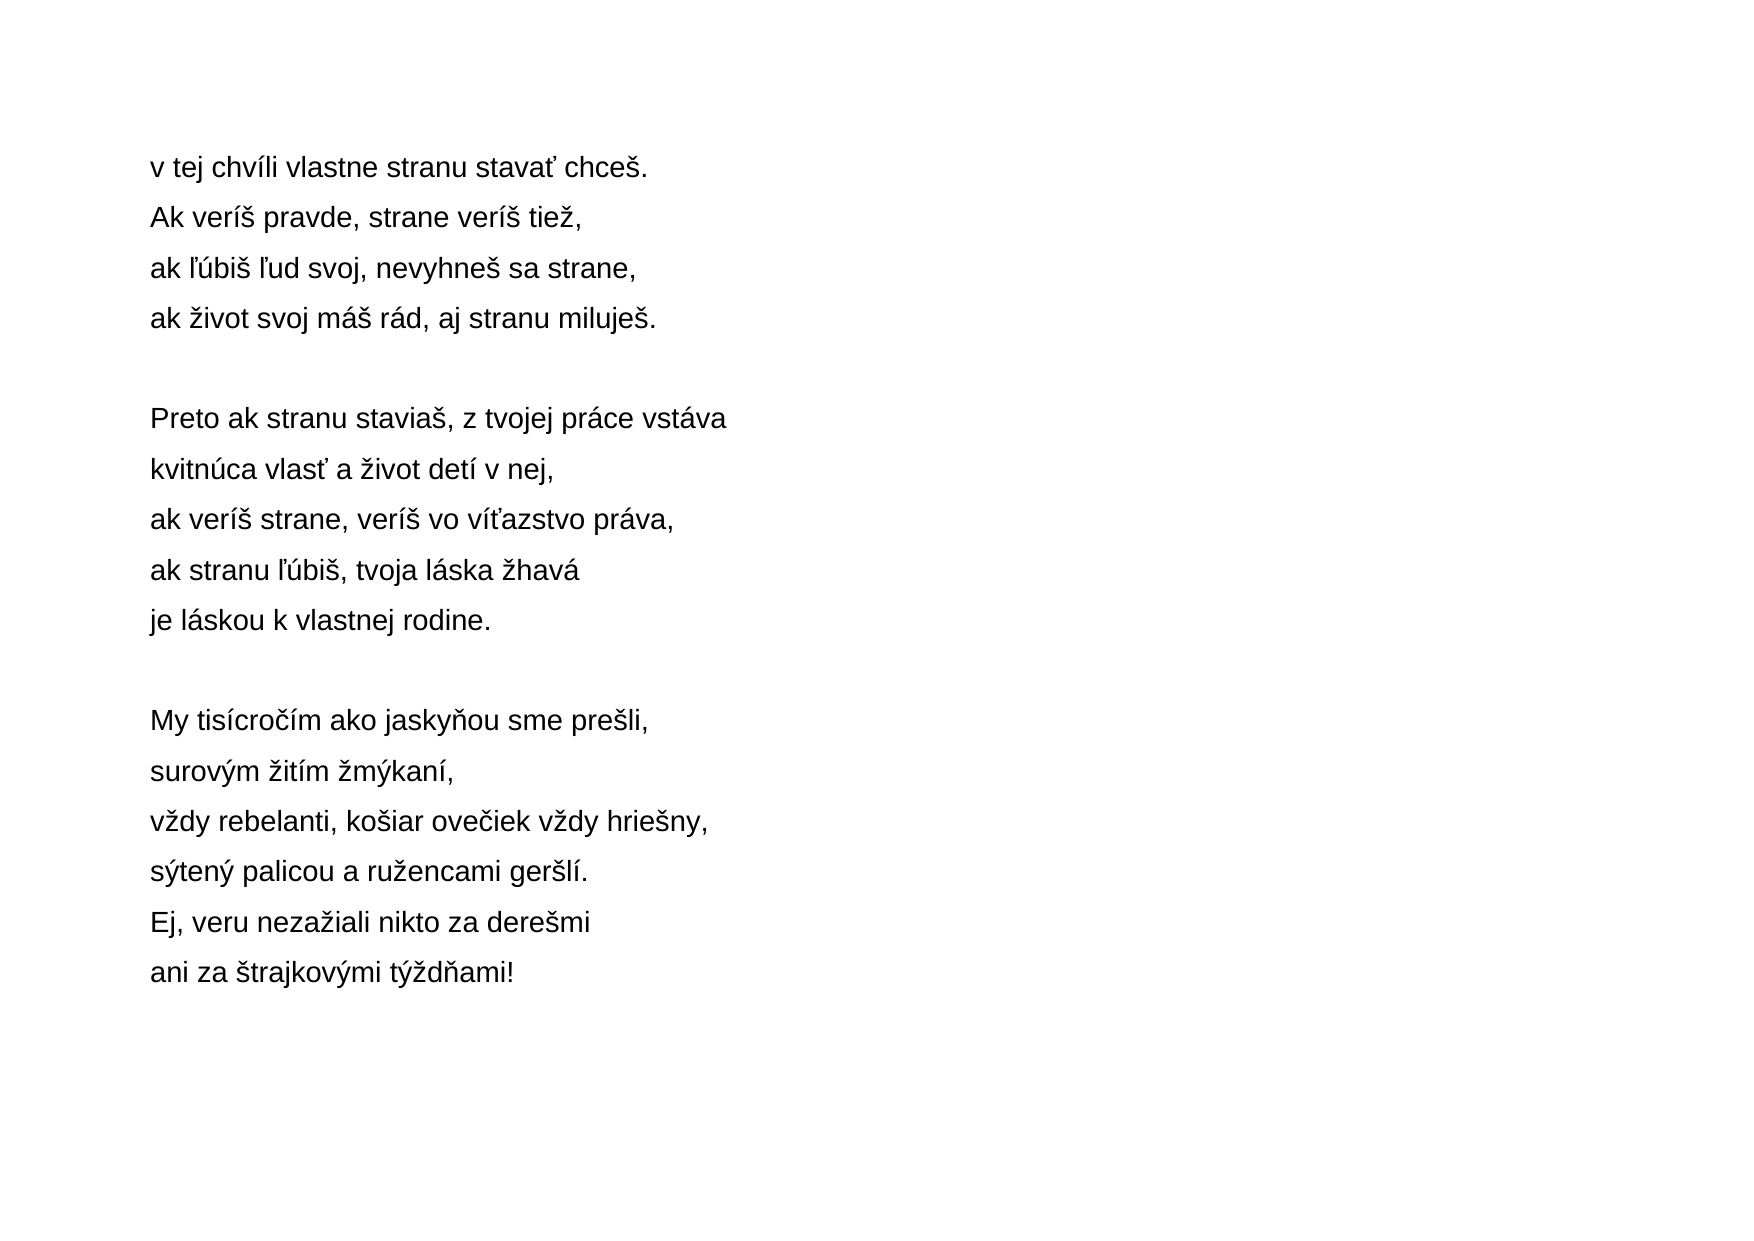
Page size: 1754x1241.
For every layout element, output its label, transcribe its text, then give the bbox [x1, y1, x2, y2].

text ak stranu ľúbiš, tvoja láska žhavá [150, 552, 1243, 586]
text surovým žitím žmýkaní, [150, 754, 1243, 787]
text Preto ak stranu staviaš, z tvojej práce vstáva [150, 402, 1243, 435]
text Ej, veru nezažiali nikto za derešmi [150, 905, 1243, 938]
text ak ľúbiš ľud svoj, nevyhneš sa strane, [150, 251, 1243, 284]
text vždy rebelanti, košiar ovečiek vždy hriešny, [150, 804, 1243, 838]
text sýtený palicou a ružencami geršlí. [150, 854, 1243, 888]
text je láskou k vlastnej rodine. [150, 603, 1243, 636]
text ani za štrajkovými týždňami! [150, 955, 1243, 988]
text kvitnúca vlasť a život detí v nej, [150, 452, 1243, 485]
text ak život svoj máš rád, aj stranu miluješ. [150, 301, 1243, 334]
text v tej chvíli vlastne stranu stavať chceš. [150, 150, 1243, 183]
text Ak veríš pravde, strane veríš tiež, [150, 200, 1243, 234]
text ak veríš strane, veríš vo víťazstvo práva, [150, 502, 1243, 536]
text My tisícročím ako jaskyňou sme prešli, [150, 703, 1243, 737]
